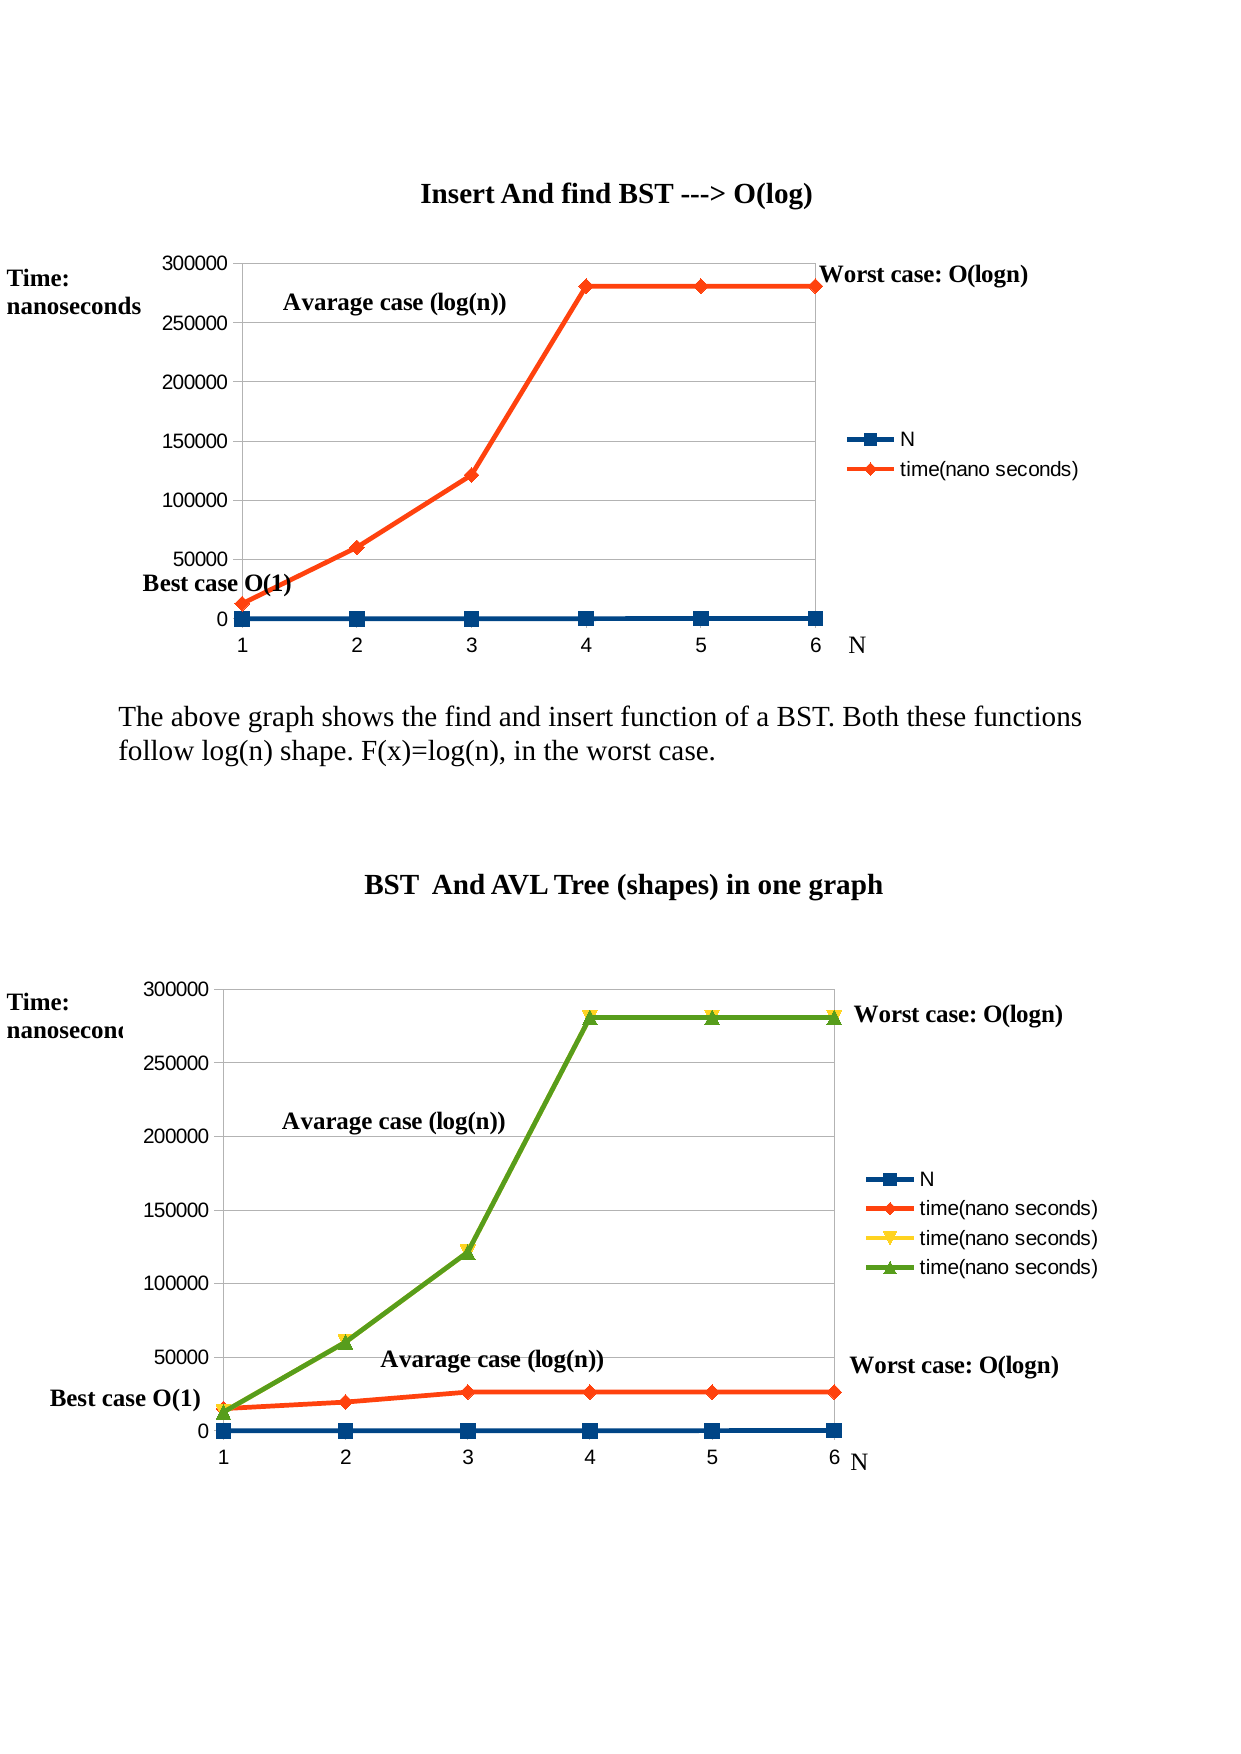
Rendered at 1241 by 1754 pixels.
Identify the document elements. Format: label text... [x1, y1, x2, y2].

text Insert And find BST ---> O(log) [118, 176, 1122, 210]
text BST And AVL Tree (shapes) in one graph [118, 867, 1122, 900]
text The above graph shows the find and insert function of a BST. Both these functions follow log(n) shape. F(x)=log(n), in the worst case. [118, 699, 1122, 766]
